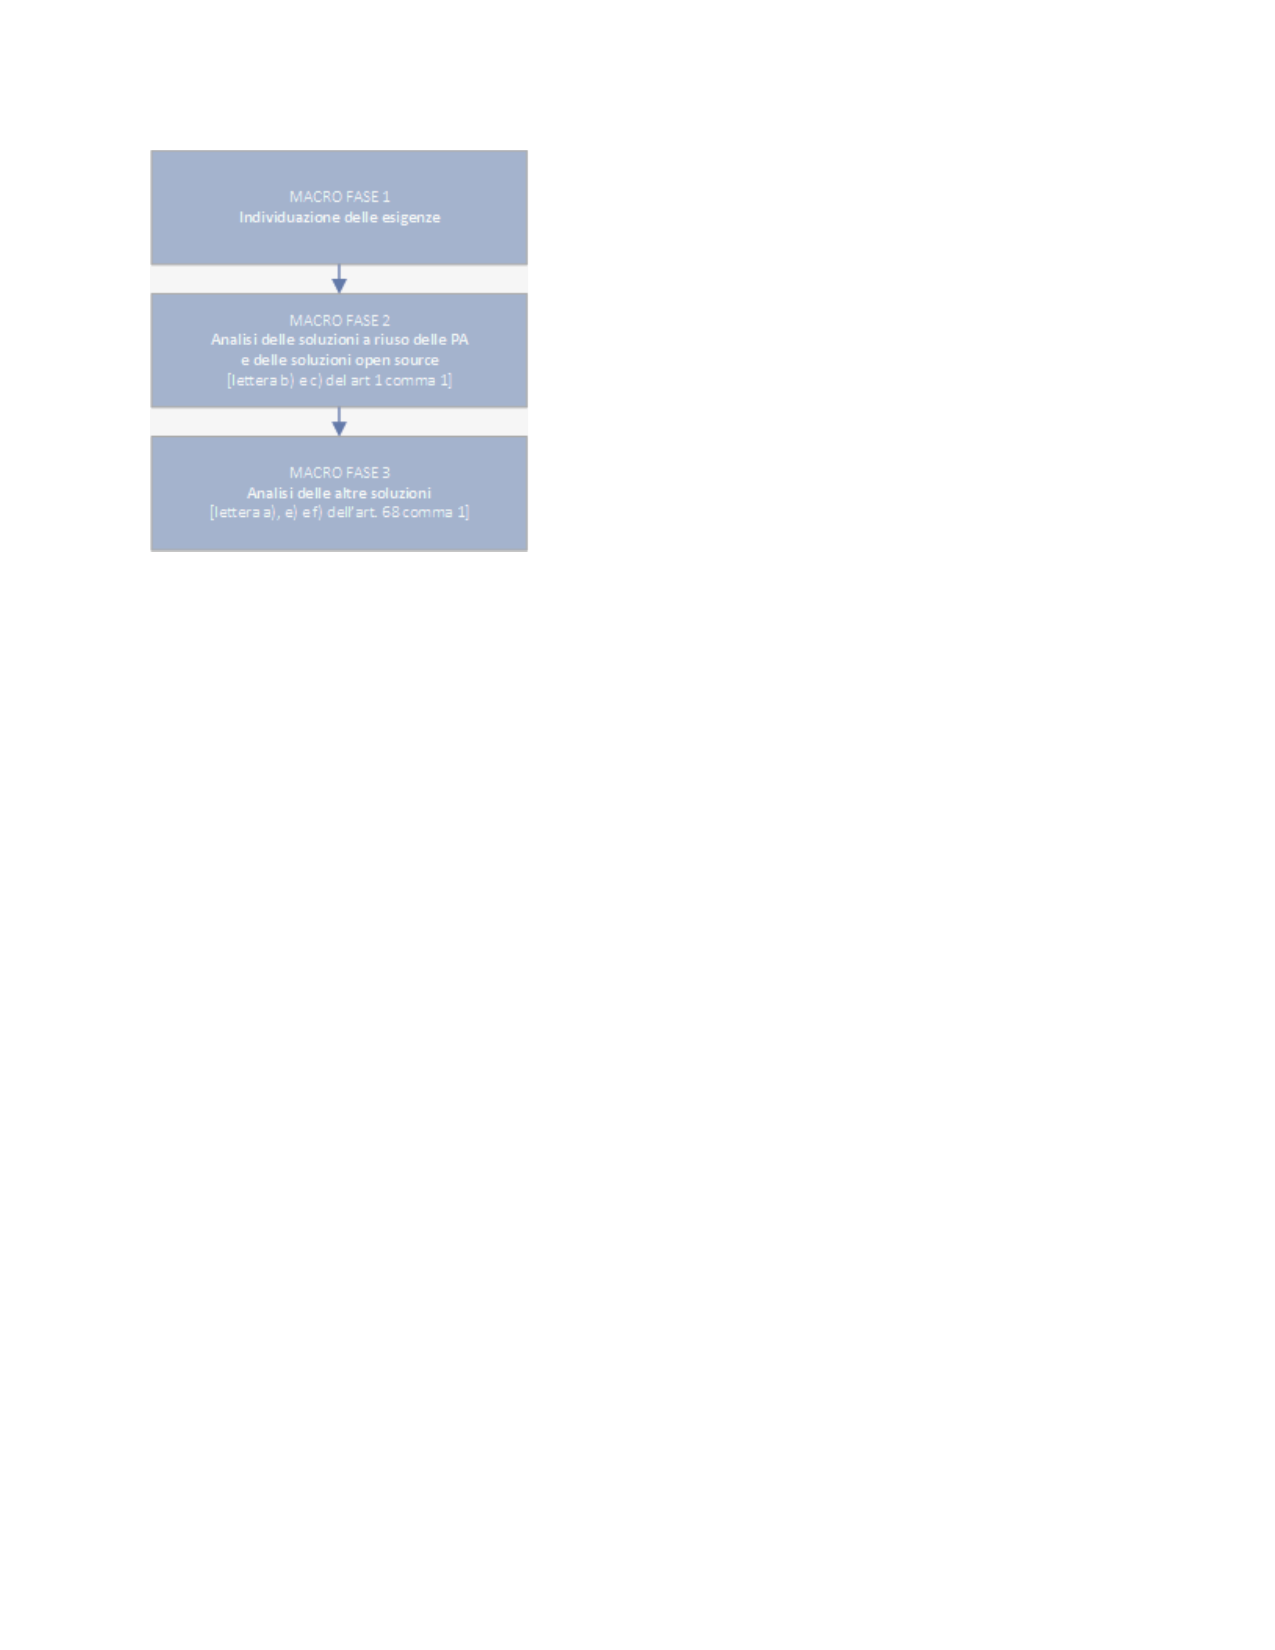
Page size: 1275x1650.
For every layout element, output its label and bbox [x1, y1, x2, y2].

picture [150, 150, 529, 552]
